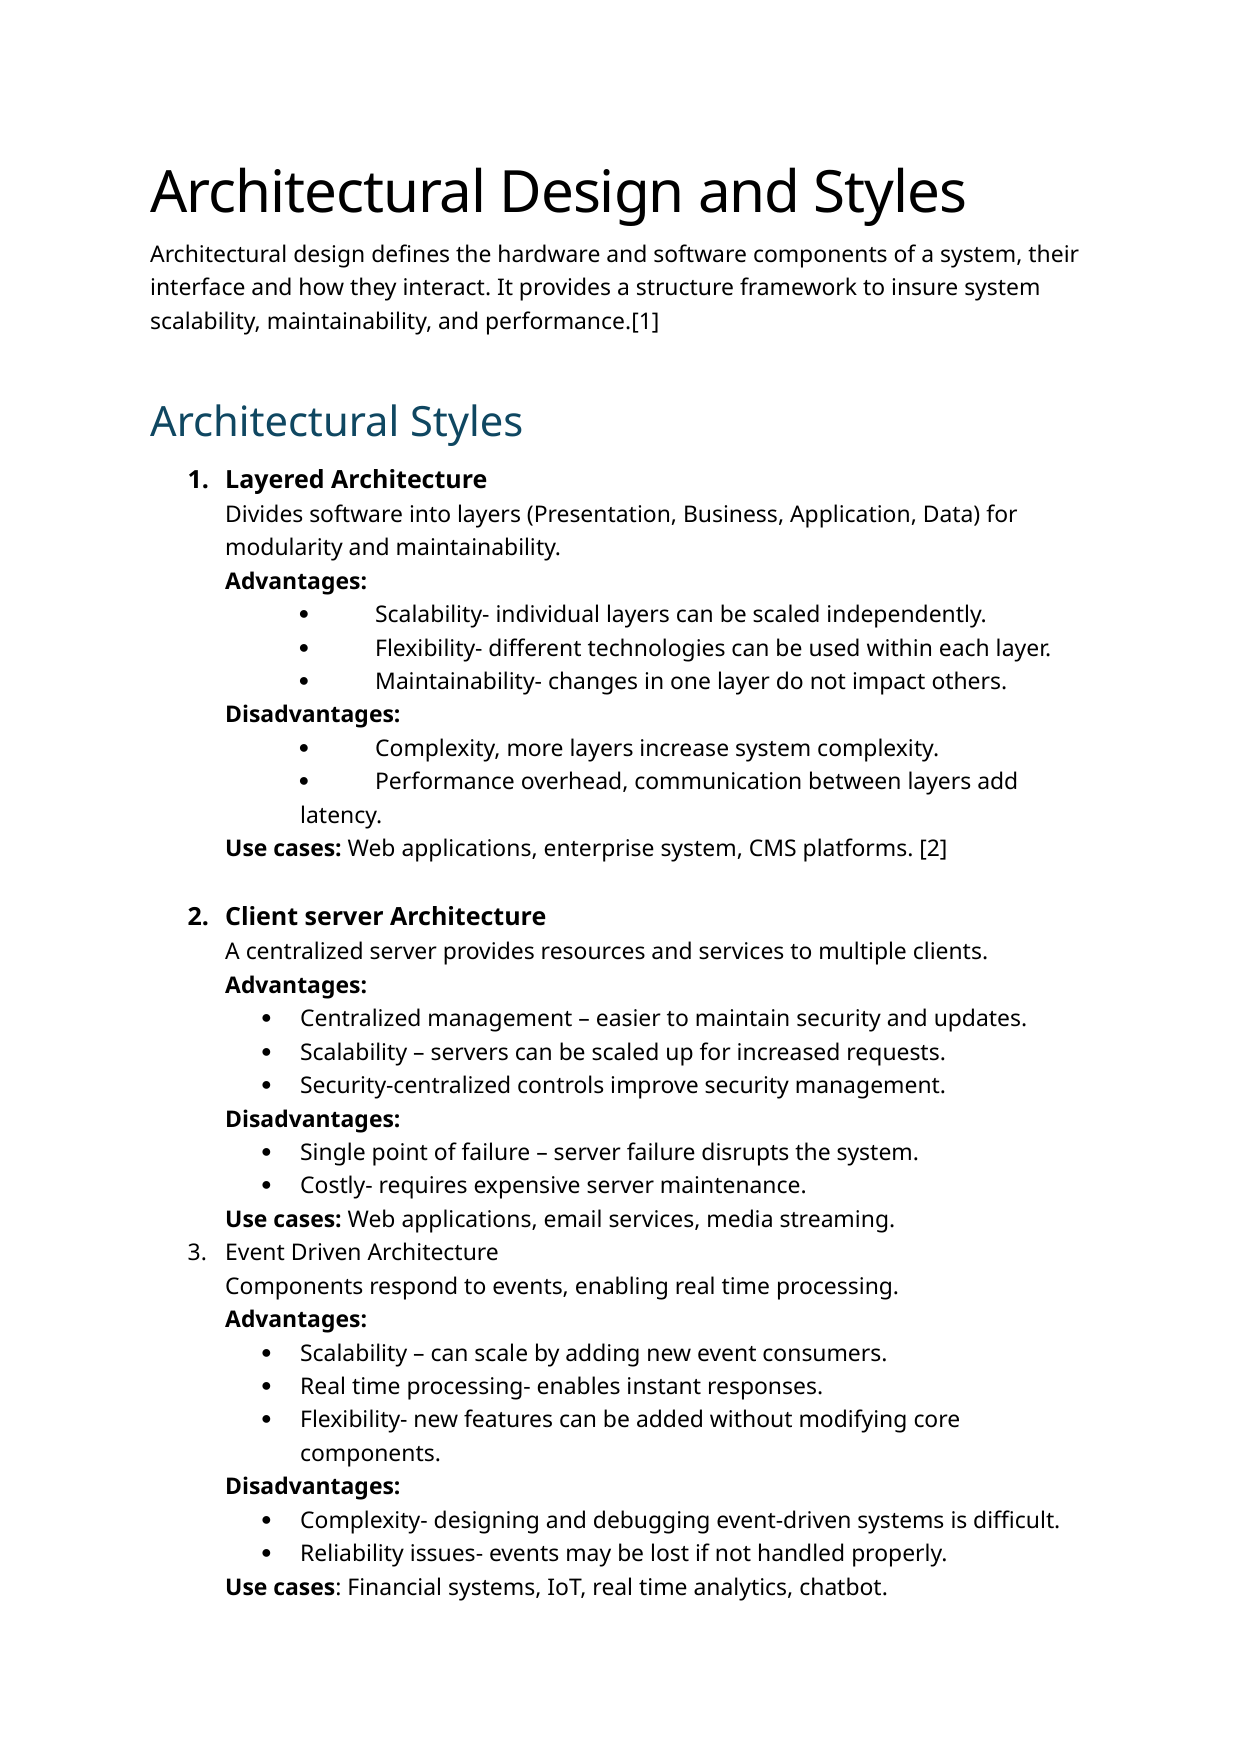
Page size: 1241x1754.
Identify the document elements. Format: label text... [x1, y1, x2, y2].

list Use cases: Web applications, email services, media streaming. [225, 1203, 1090, 1234]
list Real time processing- enables instant responses. [262, 1370, 1090, 1401]
list Disadvantages: [225, 1470, 1090, 1502]
list Complexity, more layers increase system complexity. [300, 732, 1090, 763]
list Components respond to events, enabling real time processing. [225, 1270, 1090, 1301]
list Complexity- designing and debugging event-driven systems is difficult. [262, 1504, 1090, 1535]
list Costly- requires expensive server maintenance. [262, 1169, 1090, 1201]
list Scalability – can scale by adding new event consumers. [262, 1337, 1090, 1368]
list Advantages: [225, 969, 1090, 1000]
list Reliability issues- events may be lost if not handled properly. [262, 1537, 1090, 1568]
list Maintainability- changes in one layer do not impact others. [300, 665, 1090, 696]
list Disadvantages: [225, 698, 1090, 729]
list Use cases: Financial systems, IoT, real time analytics, chatbot. [225, 1571, 1090, 1602]
subtitle Architectural Styles [150, 392, 1090, 449]
list Advantages: [225, 564, 1090, 596]
text Architectural design defines the hardware and software components of a system, their interface and how they interact. It provides a structure framework to insure system scalability, maintainability, and performance.[1] [150, 238, 1090, 336]
list Client server Architecture [187, 899, 1090, 933]
list Scalability- individual layers can be scaled independently. [300, 598, 1090, 629]
list Advantages: [225, 1303, 1090, 1334]
list Flexibility- new features can be added without modifying core components. [262, 1403, 1090, 1468]
list Divides software into layers (Presentation, Business, Application, Data) for modularity and maintainability. [225, 498, 1090, 562]
list A centralized server provides resources and services to multiple clients. [225, 935, 1090, 967]
list Single point of failure – server failure disrupts the system. [262, 1136, 1090, 1167]
title Architectural Design and Styles [150, 150, 1090, 229]
list Security-centralized controls improve security management. [262, 1069, 1090, 1100]
list Scalability – servers can be scaled up for increased requests. [262, 1036, 1090, 1067]
list Flexibility- different technologies can be used within each layer. [300, 631, 1090, 663]
list Disadvantages: [225, 1102, 1090, 1134]
list Centralized management – easier to maintain security and updates. [262, 1002, 1090, 1033]
list Layered Architecture [187, 461, 1090, 495]
list Event Driven Architecture [187, 1236, 1090, 1267]
list Performance overhead, communication between layers add latency. [300, 765, 1090, 830]
list Use cases: Web applications, enterprise system, CMS platforms. [2] [225, 832, 1090, 863]
